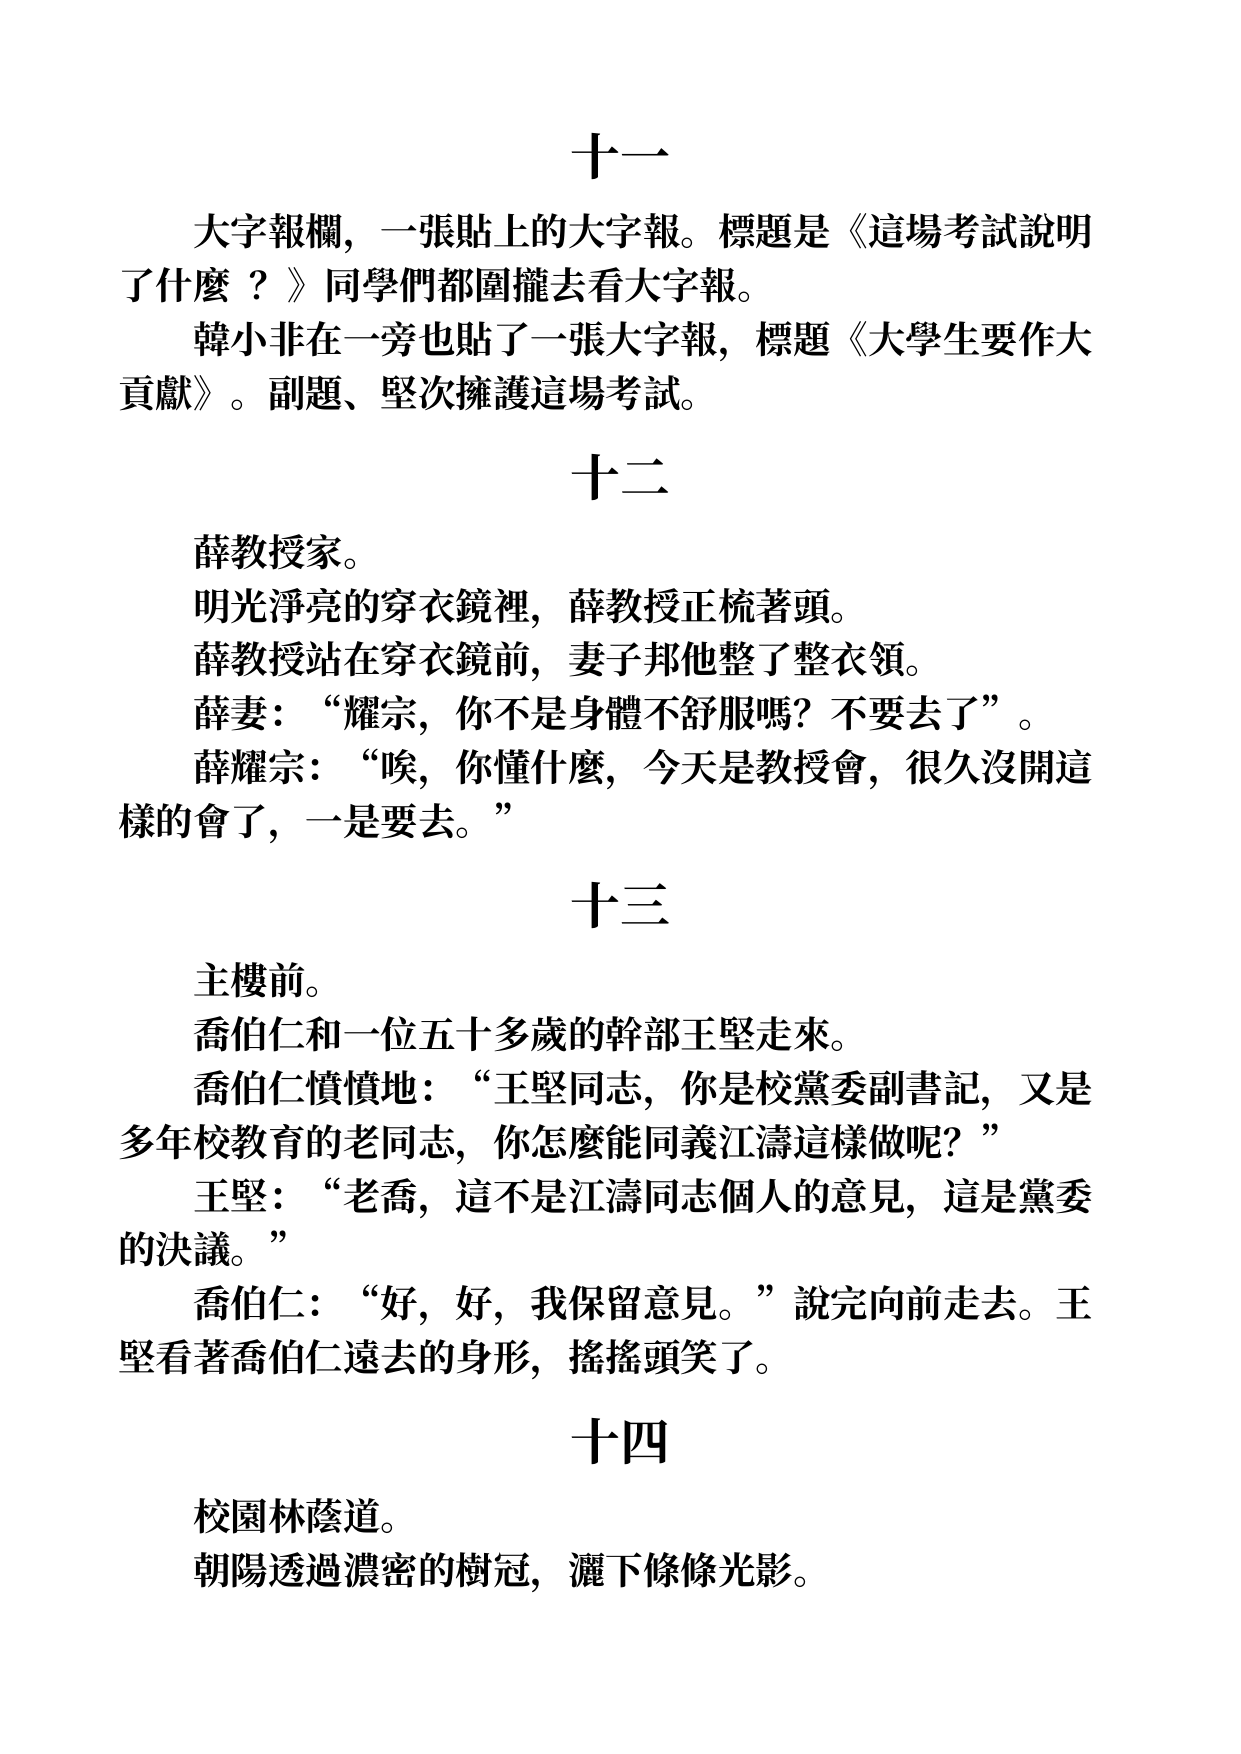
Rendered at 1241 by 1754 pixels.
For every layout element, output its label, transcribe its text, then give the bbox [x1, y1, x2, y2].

text 薛耀宗：“唉，你懂什麼，今天是教授會，很久沒開這樣的會了，一是要去。” [118, 738, 1122, 846]
text 王堅：“老喬，這不是江濤同志個人的意見，這是黨委的決議。” [118, 1167, 1122, 1274]
text 喬伯仁和一位五十多歲的幹部王堅走來。 [118, 1005, 1122, 1059]
subtitle 十二 [118, 439, 1122, 511]
subtitle 十三 [118, 867, 1122, 939]
text 韓小非在一旁也貼了一張大字報，標題《大學生要作大貢獻》。副題、堅次擁護這場考試。 [118, 310, 1122, 418]
text 喬伯仁：“好，好，我保留意見。”說完向前走去。王堅看著喬伯仁遠去的身形，搖搖頭笑了。 [118, 1274, 1122, 1382]
text 薛妻：“耀宗，你不是身體不舒服嗎？不要去了”。 [118, 685, 1122, 738]
subtitle 十一 [118, 118, 1122, 190]
text 喬伯仁憤憤地：“王堅同志，你是校黨委副書記，又是多年校教育的老同志，你怎麼能同義江濤這樣做呢？” [118, 1059, 1122, 1167]
text 主樓前。 [118, 951, 1122, 1005]
text 大字報欄，一張貼上的大字報。標題是《這場考試說明了什麼 ？》同學們都圍攏去看大字報。 [118, 202, 1122, 310]
text 明光淨亮的穿衣鏡裡，薛教授正梳著頭。 [118, 577, 1122, 631]
subtitle 十四 [118, 1403, 1122, 1475]
text 朝陽透過濃密的樹冠，灑下條條光影。 [118, 1541, 1122, 1595]
text 薛教授家。 [118, 523, 1122, 577]
text 薛教授站在穿衣鏡前，妻子邦他整了整衣領。 [118, 631, 1122, 685]
text 校園林蔭道。 [118, 1487, 1122, 1541]
